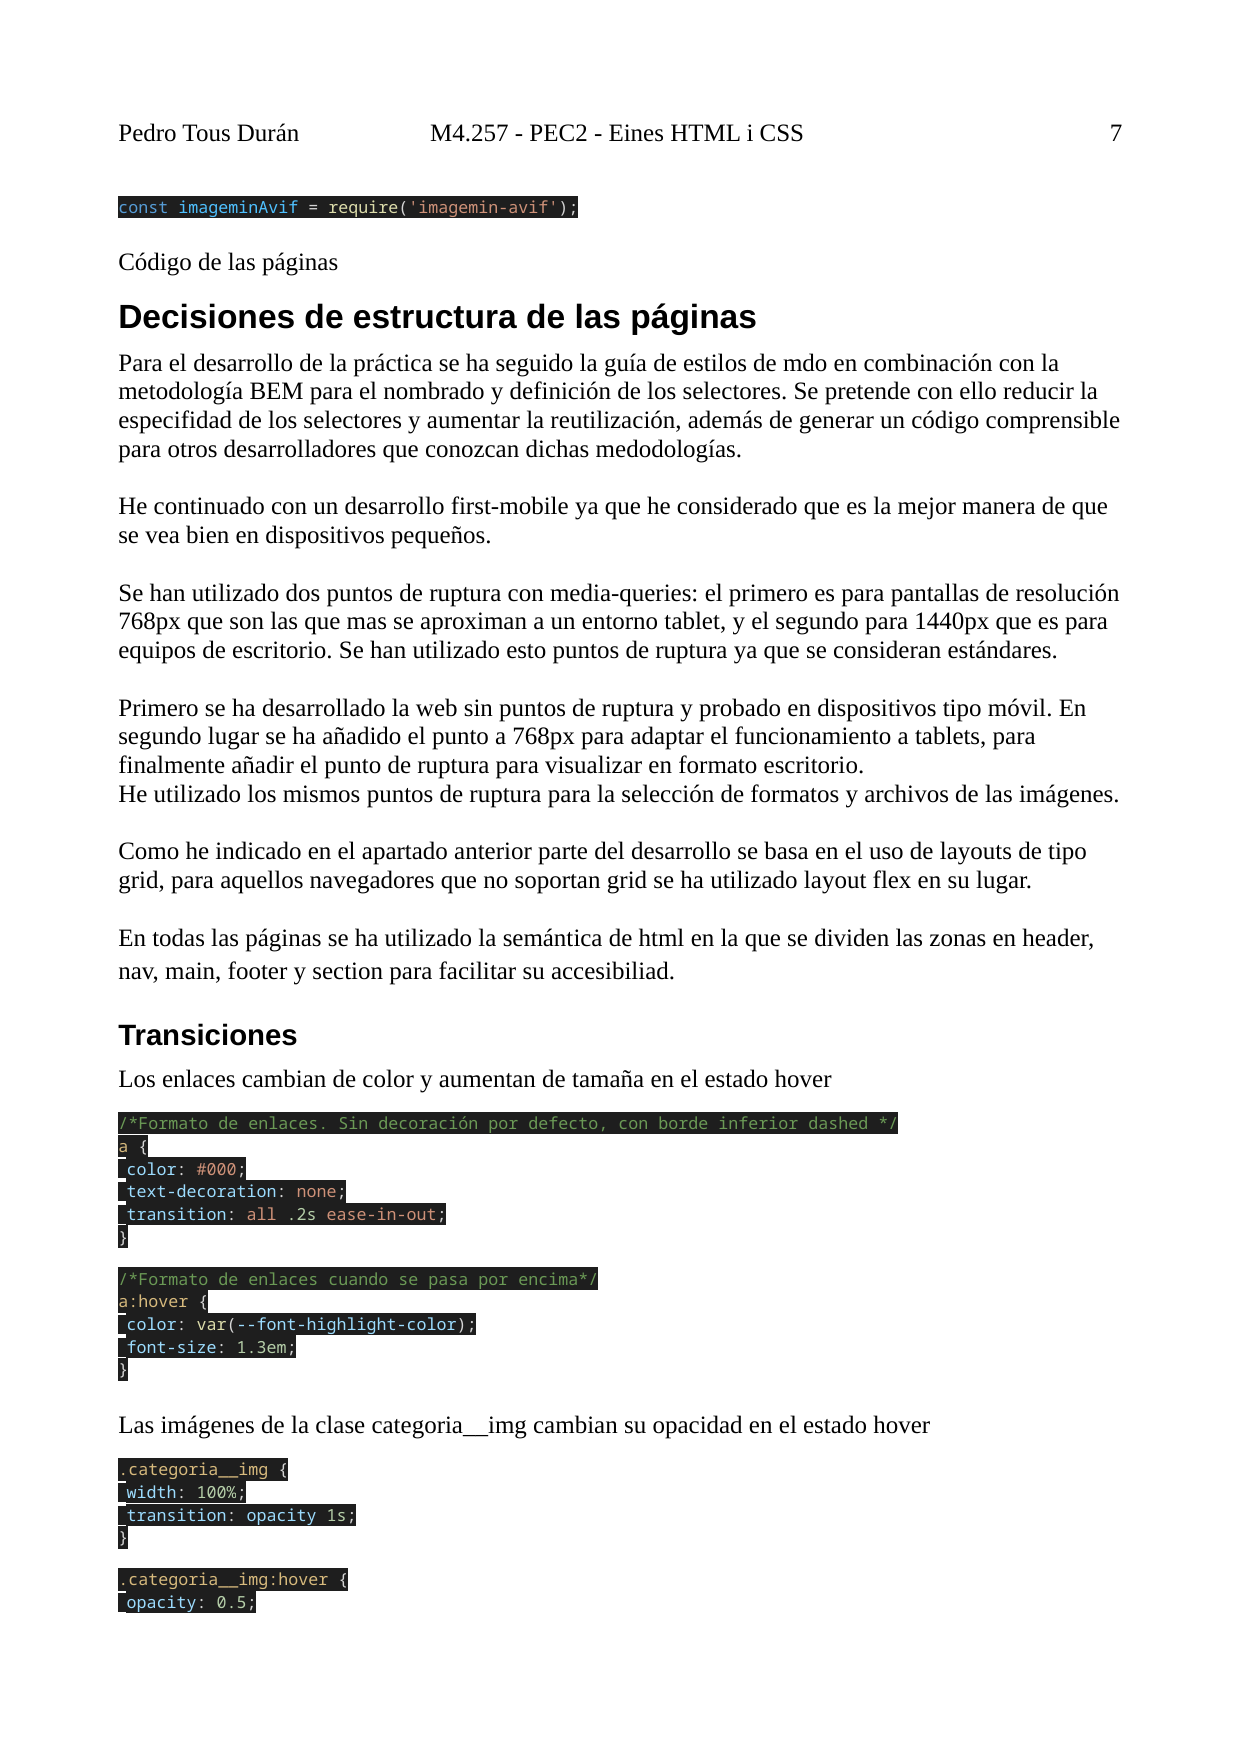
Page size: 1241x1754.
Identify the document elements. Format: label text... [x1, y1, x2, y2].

text font-size: 1.3em; [118, 1335, 1122, 1358]
text color: var(--font-highlight-color); [118, 1313, 1122, 1335]
text a { [118, 1134, 1122, 1157]
text a:hover { [118, 1290, 1122, 1313]
text En todas las páginas se ha utilizado la semántica de html en la que se dividen las zonas en header, nav, main, footer y section para facilitar su accesibiliad. [118, 923, 1122, 984]
text opacity: 0.5; [118, 1591, 1122, 1613]
text Primero se ha desarrollado la web sin puntos de ruptura y probado en dispositivos tipo móvil. En segundo lugar se ha añadido el punto a 768px para adaptar el funcionamiento a tablets, para finalmente añadir el punto de ruptura para visualizar en formato escritorio. [118, 693, 1122, 779]
text transition: all .2s ease-in-out; [118, 1203, 1122, 1225]
subtitle Transiciones [118, 1018, 1122, 1052]
text /*Formato de enlaces. Sin decoración por defecto, con borde inferior dashed */ [118, 1112, 1122, 1134]
text } [118, 1225, 1122, 1248]
text Como he indicado en el apartado anterior parte del desarrollo se basa en el uso de layouts de tipo grid, para aquellos navegadores que no soportan grid se ha utilizado layout flex en su lugar. [118, 836, 1122, 894]
text } [118, 1526, 1122, 1549]
text width: 100%; [118, 1481, 1122, 1503]
text /*Formato de enlaces cuando se pasa por encima*/ [118, 1267, 1122, 1290]
text Se han utilizado dos puntos de ruptura con media-queries: el primero es para pantallas de resolución 768px que son las que mas se aproximan a un entorno tablet, y el segundo para 1440px que es para equipos de escritorio. Se han utilizado esto puntos de ruptura ya que se consideran estándares. [118, 578, 1122, 664]
text Para el desarrollo de la práctica se ha seguido la guía de estilos de mdo en combinación con la metodología BEM para el nombrado y definición de los selectores. Se pretende con ello reducir la especifidad de los selectores y aumentar la reutilización, además de generar un código comprensible para otros desarrolladores que conozcan dichas medodologías. [118, 348, 1122, 463]
subtitle Decisiones de estructura de las páginas [118, 297, 1122, 335]
text Código de las páginas [118, 247, 1122, 276]
text color: #000; [118, 1157, 1122, 1180]
text Los enlaces cambian de color y aumentan de tamaña en el estado hover [118, 1064, 1122, 1093]
text He continuado con un desarrollo first-mobile ya que he considerado que es la mejor manera de que se vea bien en dispositivos pequeños. [118, 491, 1122, 549]
text .categoria__img:hover { [118, 1568, 1122, 1591]
text } [118, 1358, 1122, 1381]
text .categoria__img { [118, 1458, 1122, 1481]
text transition: opacity 1s; [118, 1503, 1122, 1526]
text Las imágenes de la clase categoria__img cambian su opacidad en el estado hover [118, 1410, 1122, 1439]
text text-decoration: none; [118, 1180, 1122, 1203]
text const imageminAvif = require('imagemin-avif'); [118, 196, 1122, 218]
text He utilizado los mismos puntos de ruptura para la selección de formatos y archivos de las imágenes. [118, 779, 1122, 808]
